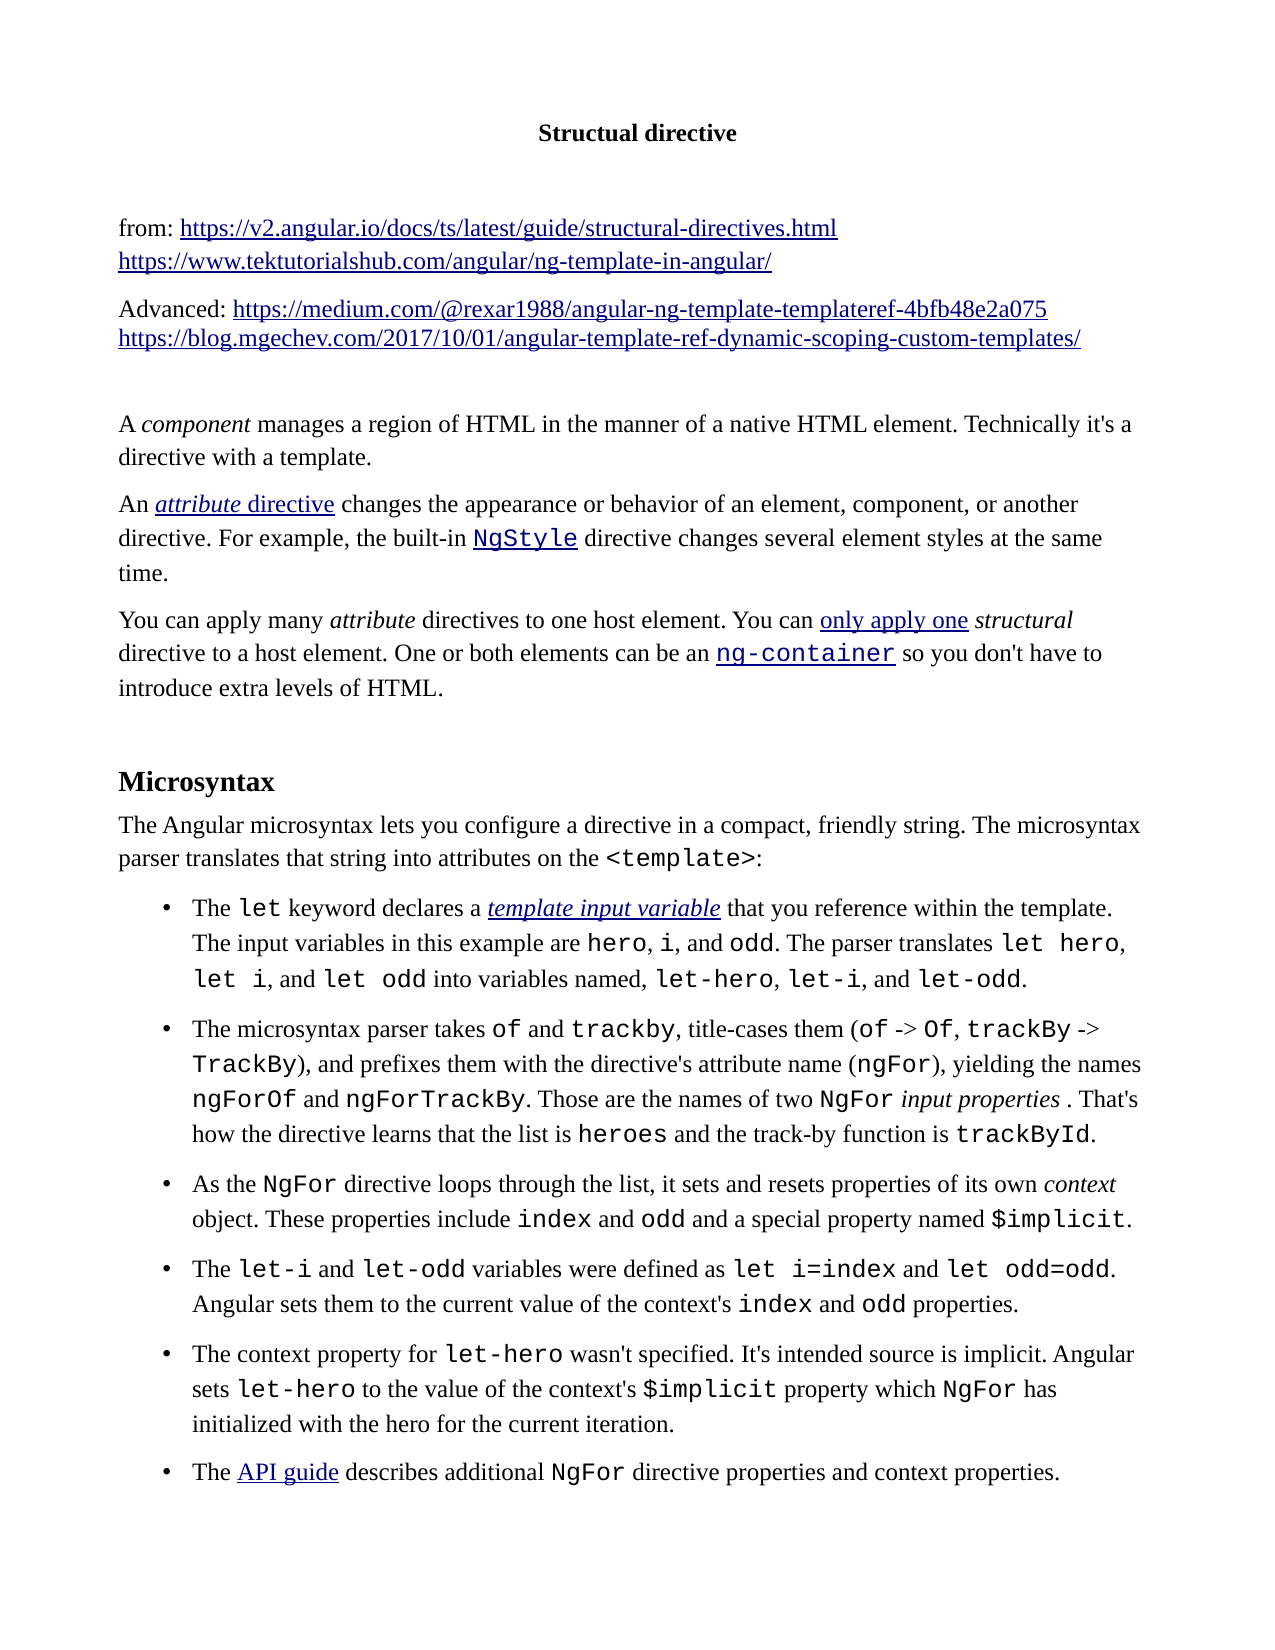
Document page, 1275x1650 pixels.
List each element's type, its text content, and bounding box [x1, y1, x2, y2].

text The Angular microsyntax lets you configure a directive in a compact, friendly string. The microsyntax parser translates that string into attributes on the <template>: [118, 810, 1157, 874]
text Structual directive [118, 118, 1157, 147]
text A component manages a region of HTML in the manner of a native HTML element. Technically it's a directive with a template. [118, 409, 1157, 471]
list The let keyword declares a template input variable that you reference within the template. The input variables in this example are hero, i, and odd. The parser translates let hero, let i, and let odd into variables named, let-hero, let-i, and let-odd. [162, 893, 1157, 994]
list The API guide describes additional NgFor directive properties and context properties. [162, 1457, 1157, 1488]
text An attribute directive changes the appearance or behavior of an element, component, or another directive. For example, the built-in NgStyle directive changes several element styles at the same time. [118, 489, 1157, 586]
list The let-i and let-odd variables were defined as let i=index and let odd=odd. Angular sets them to the current value of the context's index and odd properties. [162, 1254, 1157, 1320]
text Advanced: https://medium.com/@rexar1988/angular-ng-template-templateref-4bfb48e2a075 https://blog.mgechev.com/2017/10/01/angular-template-ref-dynamic-scoping-custom-templates/ [118, 294, 1157, 351]
text from: https://v2.angular.io/docs/ts/latest/guide/structural-directives.html https://www.tektutorialshub.com/angular/ng-template-in-angular/ [118, 213, 1157, 275]
list As the NgFor directive loops through the list, it sets and resets properties of its own context object. These properties include index and odd and a special property named $implicit. [162, 1169, 1157, 1235]
list The context property for let-hero wasn't specified. It's intended source is implicit. Angular sets let-hero to the value of the context's $implicit property which NgFor has initialized with the hero for the current iteration. [162, 1339, 1157, 1438]
subtitle Microsyntax [118, 764, 1157, 798]
list The microsyntax parser takes of and trackby, title-cases them (of -> Of, trackBy -> TrackBy), and prefixes them with the directive's attribute name (ngFor), yielding the names ngForOf and ngForTrackBy. Those are the names of two NgFor input properties . That's how the directive learns that the list is heroes and the track-by function is trackById. [162, 1014, 1157, 1150]
text You can apply many attribute directives to one host element. You can only apply one structural directive to a host element. One or both elements can be an ng-container so you don't have to introduce extra levels of HTML. [118, 605, 1157, 702]
